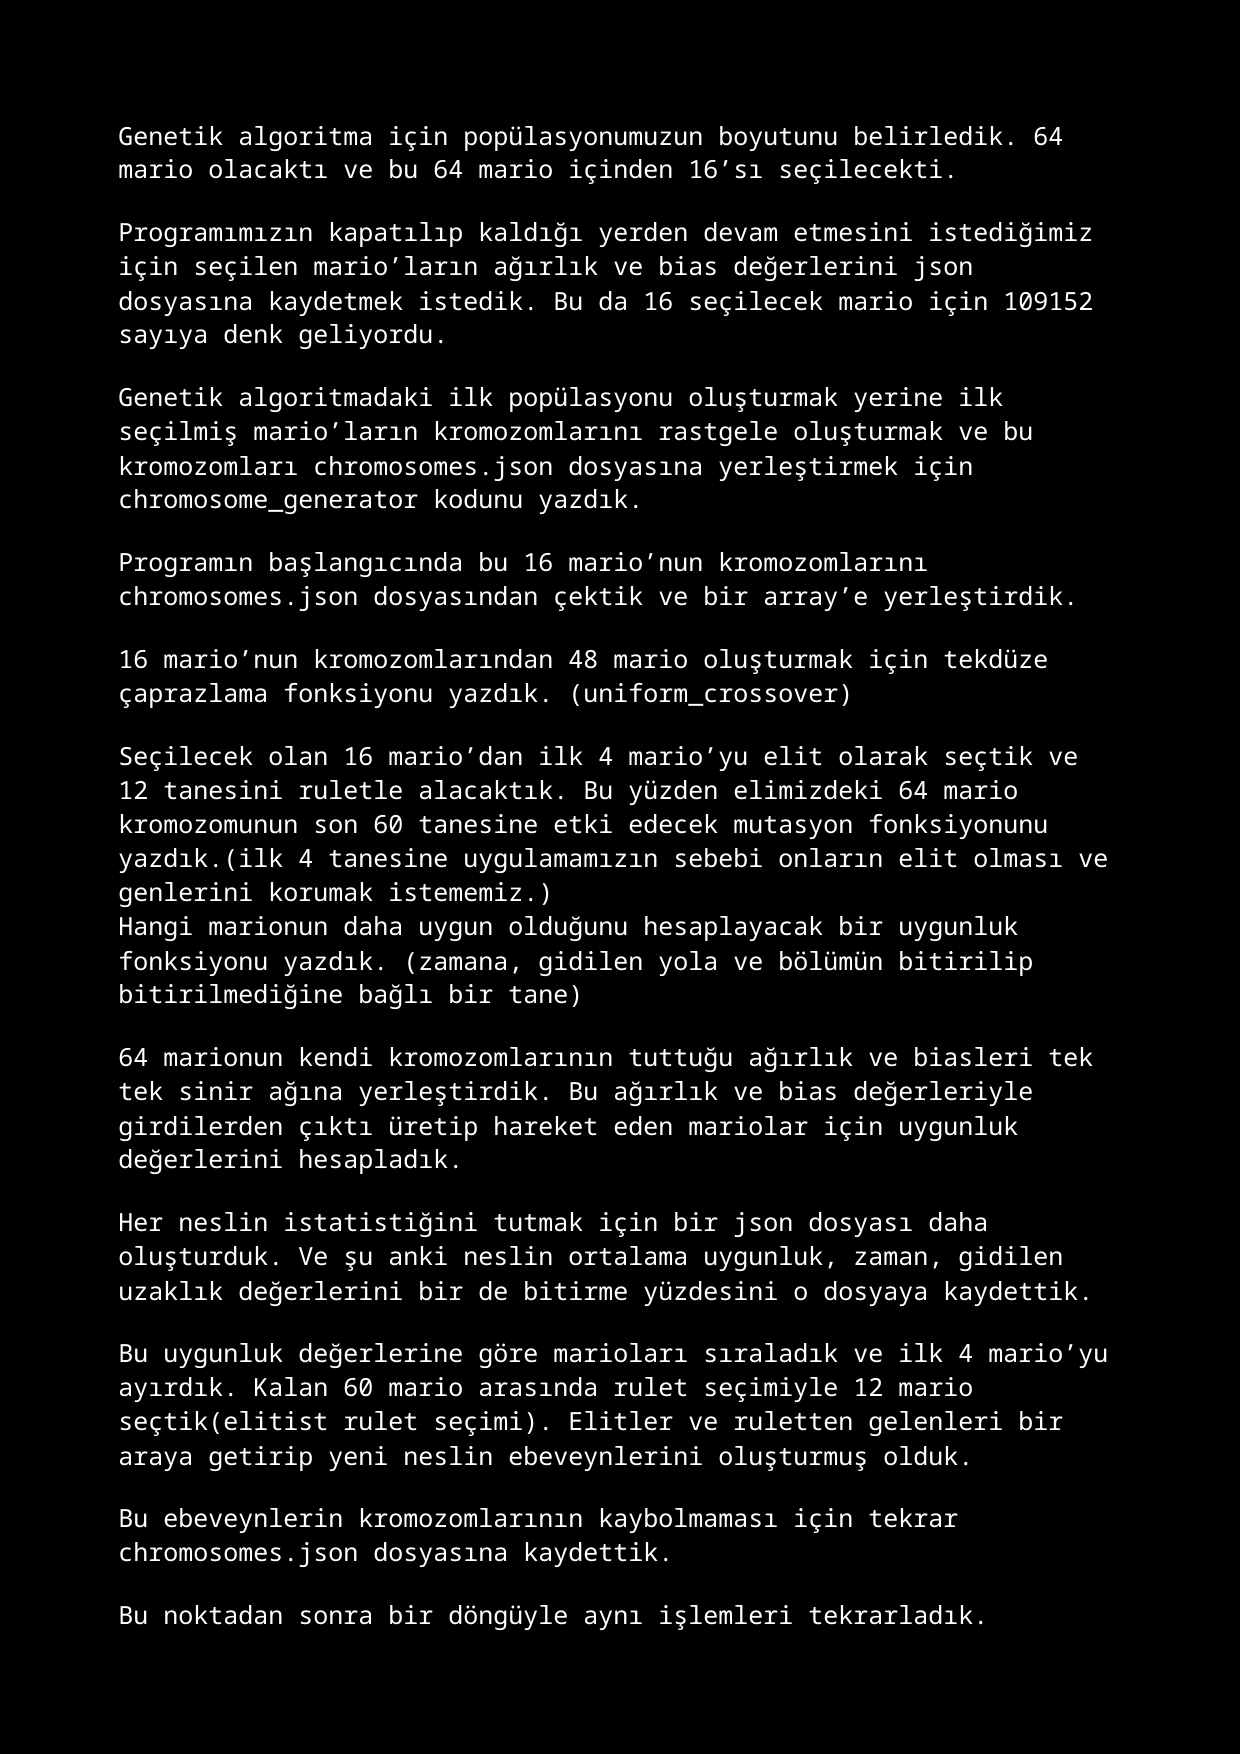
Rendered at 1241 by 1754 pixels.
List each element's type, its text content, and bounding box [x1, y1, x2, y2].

text Hangi marionun daha uygun olduğunu hesaplayacak bir uygunluk fonksiyonu yazdık. (zamana, gidilen yola ve bölümün bitirilip bitirilmediğine bağlı bir tane) [118, 909, 1122, 1011]
text Her neslin istatistiğini tutmak için bir json dosyası daha oluşturduk. Ve şu anki neslin ortalama uygunluk, zaman, gidilen uzaklık değerlerini bir de bitirme yüzdesini o dosyaya kaydettik. [118, 1205, 1122, 1307]
text Bu ebeveynlerin kromozomlarının kaybolmaması için tekrar chromosomes.json dosyasına kaydettik. [118, 1501, 1122, 1569]
text Genetik algoritmadaki ilk popülasyonu oluşturmak yerine ilk seçilmiş mario’ların kromozomlarını rastgele oluşturmak ve bu kromozomları chromosomes.json dosyasına yerleştirmek için chromosome_generator kodunu yazdık. [118, 380, 1122, 516]
text 64 marionun kendi kromozomlarının tuttuğu ağırlık ve biasleri tek tek sinir ağına yerleştirdik. Bu ağırlık ve bias değerleriyle girdilerden çıktı üretip hareket eden mariolar için uygunluk değerlerini hesapladık. [118, 1040, 1122, 1176]
text 16 mario’nun kromozomlarından 48 mario oluşturmak için tekdüze çaprazlama fonksiyonu yazdık. (uniform_crossover) [118, 642, 1122, 710]
text Bu uygunluk değerlerine göre marioları sıraladık ve ilk 4 mario’yu ayırdık. Kalan 60 mario arasında rulet seçimiyle 12 mario seçtik(elitist rulet seçimi). Elitler ve ruletten gelenleri bir araya getirip yeni neslin ebeveynlerini oluşturmuş olduk. [118, 1336, 1122, 1472]
text Programımızın kapatılıp kaldığı yerden devam etmesini istediğimiz için seçilen mario’ların ağırlık ve bias değerlerini json dosyasına kaydetmek istedik. Bu da 16 seçilecek mario için 109152 sayıya denk geliyordu. [118, 215, 1122, 351]
text Bu noktadan sonra bir döngüyle aynı işlemleri tekrarladık. [118, 1598, 1122, 1632]
text Genetik algoritma için popülasyonumuzun boyutunu belirledik. 64 mario olacaktı ve bu 64 mario içinden 16’sı seçilecekti. [118, 118, 1122, 186]
text Seçilecek olan 16 mario’dan ilk 4 mario’yu elit olarak seçtik ve 12 tanesini ruletle alacaktık. Bu yüzden elimizdeki 64 mario kromozomunun son 60 tanesine etki edecek mutasyon fonksiyonunu yazdık.(ilk 4 tanesine uygulamamızın sebebi onların elit olması ve genlerini korumak istememiz.) [118, 739, 1122, 909]
text Programın başlangıcında bu 16 mario’nun kromozomlarını chromosomes.json dosyasından çektik ve bir array’e yerleştirdik. [118, 545, 1122, 613]
